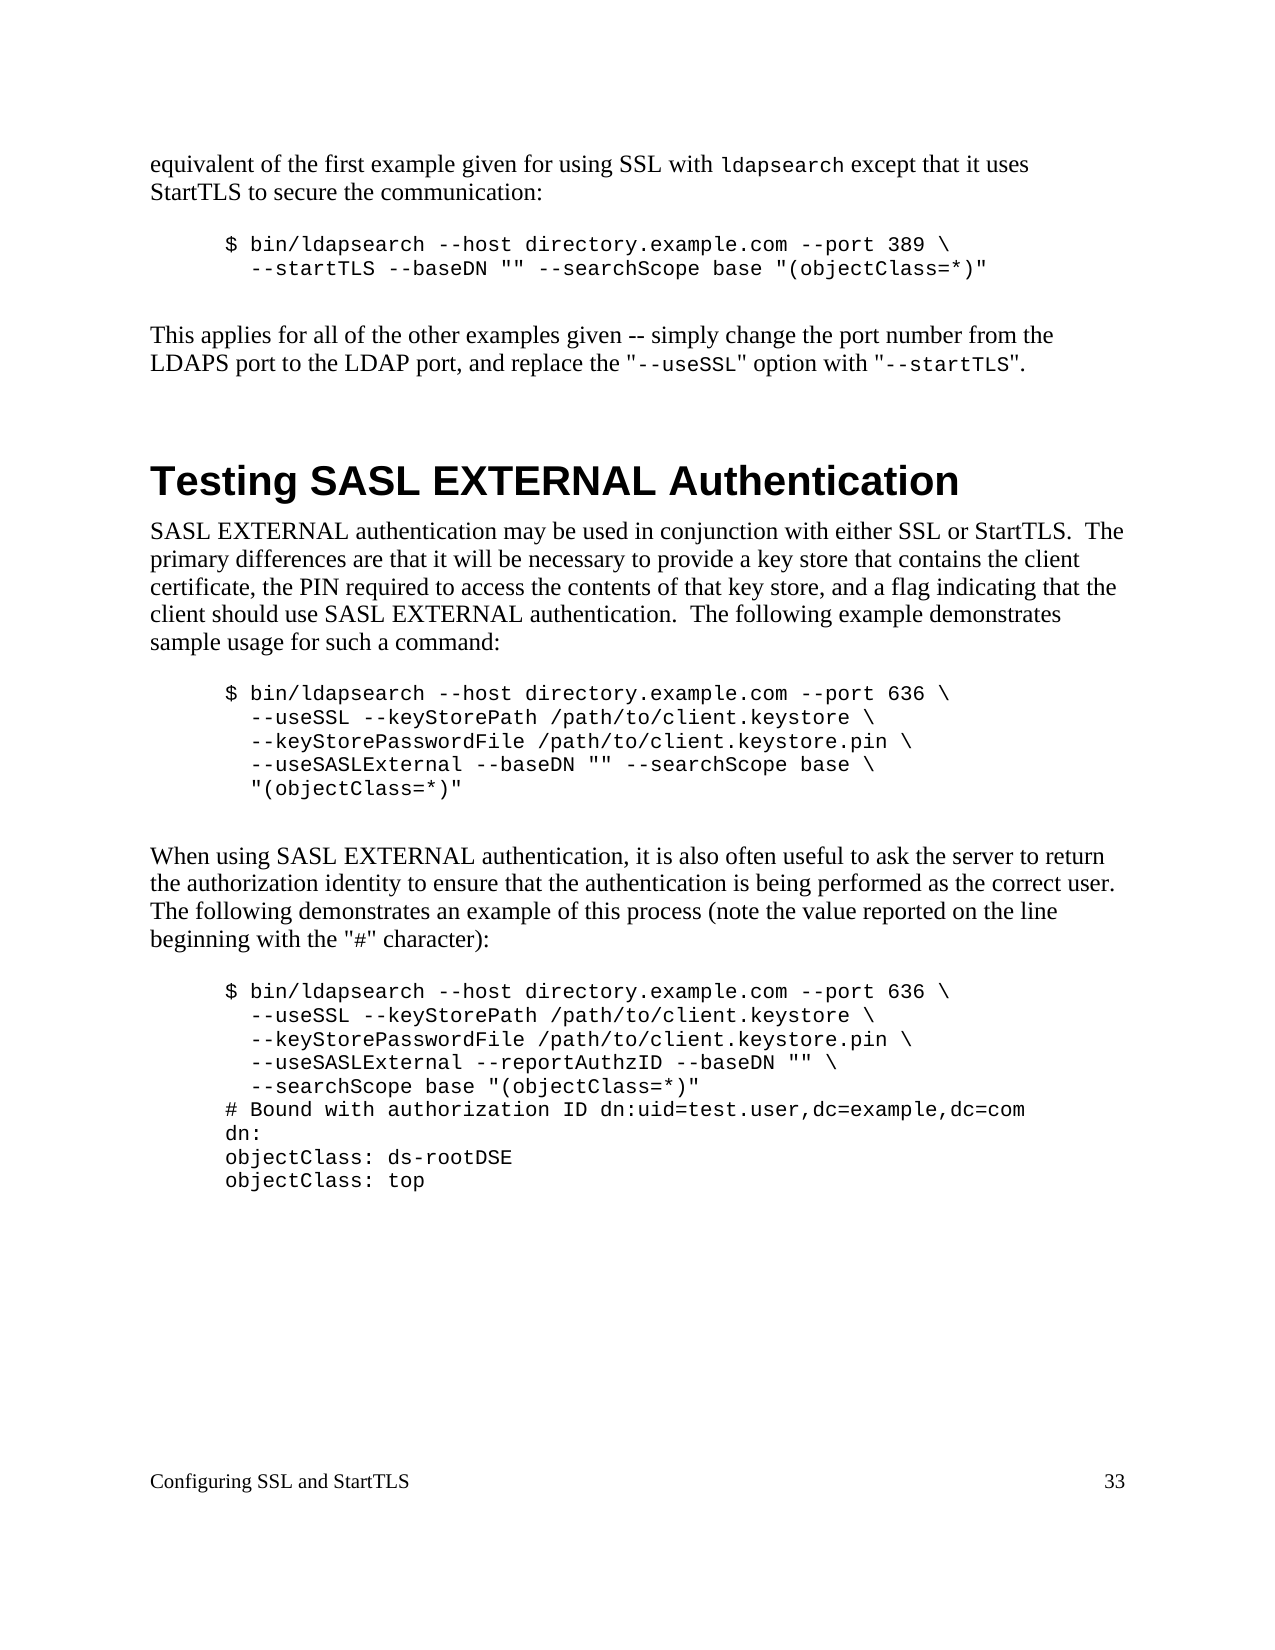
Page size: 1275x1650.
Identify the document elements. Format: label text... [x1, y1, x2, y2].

text $ bin/ldapsearch --host directory.example.com --port 389 \ --startTLS --baseDN "" --searchScope base "(objectClass=*)" [225, 234, 1050, 281]
text equivalent of the first example given for using SSL with ldapsearch except that it uses StartTLS to secure the communication: [150, 150, 1125, 206]
text This applies for all of the other examples given -- simply change the port number from the LDAPS port to the LDAP port, and replace the "--useSSL" option with "--startTLS". [150, 321, 1125, 378]
text When using SASL EXTERNAL authentication, it is also often useful to ask the server to return the authorization identity to ensure that the authentication is being performed as the correct user. The following demonstrates an example of this process (note the value reported on the line beginning with the "#" character): [150, 842, 1125, 953]
text $ bin/ldapsearch --host directory.example.com --port 636 \ --useSSL --keyStorePath /path/to/client.keystore \ --keyStorePasswordFile /path/to/client.keystore.pin \ --useSASLExternal --reportAuthzID --baseDN "" \ --searchScope base "(objectClass=*)" # Bound with authorization ID dn:uid=test.user,dc=example,dc=com dn: objectClass: ds-rootDSE objectClass: top [225, 981, 1050, 1194]
subtitle Testing SASL EXTERNAL Authentication [150, 458, 1125, 505]
text SASL EXTERNAL authentication may be used in conjunction with either SSL or StartTLS. The primary differences are that it will be necessary to provide a key store that contains the client certificate, the PIN required to access the contents of that key store, and a flag indicating that the client should use SASL EXTERNAL authentication. The following example demonstrates sample usage for such a command: [150, 517, 1125, 656]
text $ bin/ldapsearch --host directory.example.com --port 636 \ --useSSL --keyStorePath /path/to/client.keystore \ --keyStorePasswordFile /path/to/client.keystore.pin \ --useSASLExternal --baseDN "" --searchScope base \ "(objectClass=*)" [225, 683, 1050, 802]
